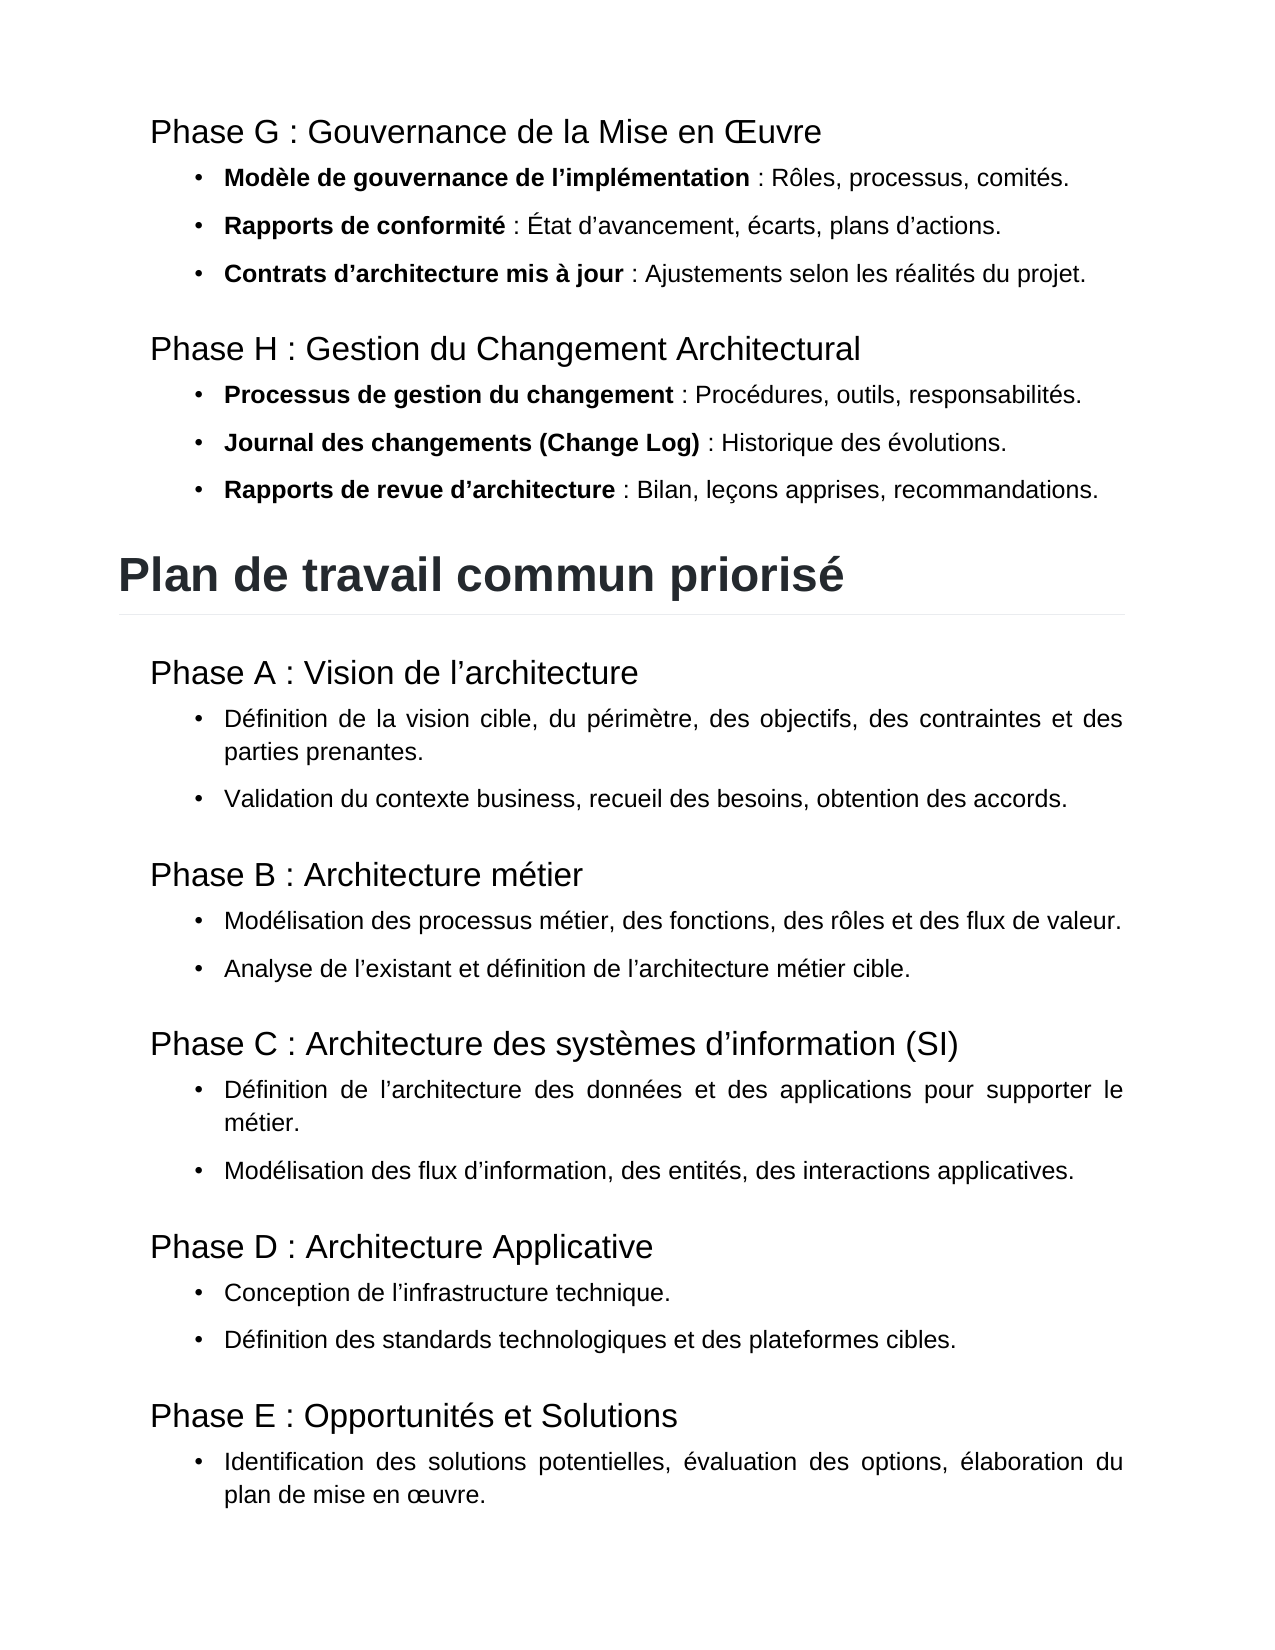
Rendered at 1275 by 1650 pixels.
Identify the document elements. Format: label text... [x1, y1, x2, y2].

list Validation du contexte business, recueil des besoins, obtention des accords. [194, 784, 1125, 813]
subtitle Phase C : Architecture des systèmes d’information (SI) [150, 1024, 1125, 1063]
subtitle Phase A : Vision de l’architecture [150, 653, 1125, 691]
subtitle Phase B : Architecture métier [150, 855, 1125, 893]
list Modèle de gouvernance de l’implémentation : Rôles, processus, comités. [194, 163, 1125, 192]
list Processus de gestion du changement : Procédures, outils, responsabilités. [194, 380, 1125, 409]
list Modélisation des flux d’information, des entités, des interactions applicatives. [194, 1156, 1125, 1185]
list Rapports de conformité : État d’avancement, écarts, plans d’actions. [194, 211, 1125, 240]
list Conception de l’infrastructure technique. [194, 1278, 1125, 1306]
subtitle Phase H : Gestion du Changement Architectural [150, 329, 1125, 368]
list Rapports de revue d’architecture : Bilan, leçons apprises, recommandations. [194, 476, 1125, 504]
list Modélisation des processus métier, des fonctions, des rôles et des flux de valeur. [194, 906, 1125, 935]
list Définition de l’architecture des données et des applications pour supporter le métier. [194, 1075, 1125, 1137]
subtitle Phase E : Opportunités et Solutions [150, 1396, 1125, 1434]
subtitle Phase G : Gouvernance de la Mise en Œuvre [150, 112, 1125, 151]
list Analyse de l’existant et définition de l’architecture métier cible. [194, 954, 1125, 983]
list Définition des standards technologiques et des plateformes cibles. [194, 1325, 1125, 1354]
subtitle Phase D : Architecture Applicative [150, 1227, 1125, 1265]
list Identification des solutions potentielles, évaluation des options, élaboration du plan de mise en œuvre. [194, 1447, 1125, 1509]
list Journal des changements (Change Log) : Historique des évolutions. [194, 428, 1125, 457]
list Contrats d’architecture mis à jour : Ajustements selon les réalités du projet. [194, 258, 1125, 287]
subtitle Plan de travail commun priorisé [119, 546, 1125, 614]
list Définition de la vision cible, du périmètre, des objectifs, des contraintes et des parties prenantes. [194, 704, 1125, 766]
